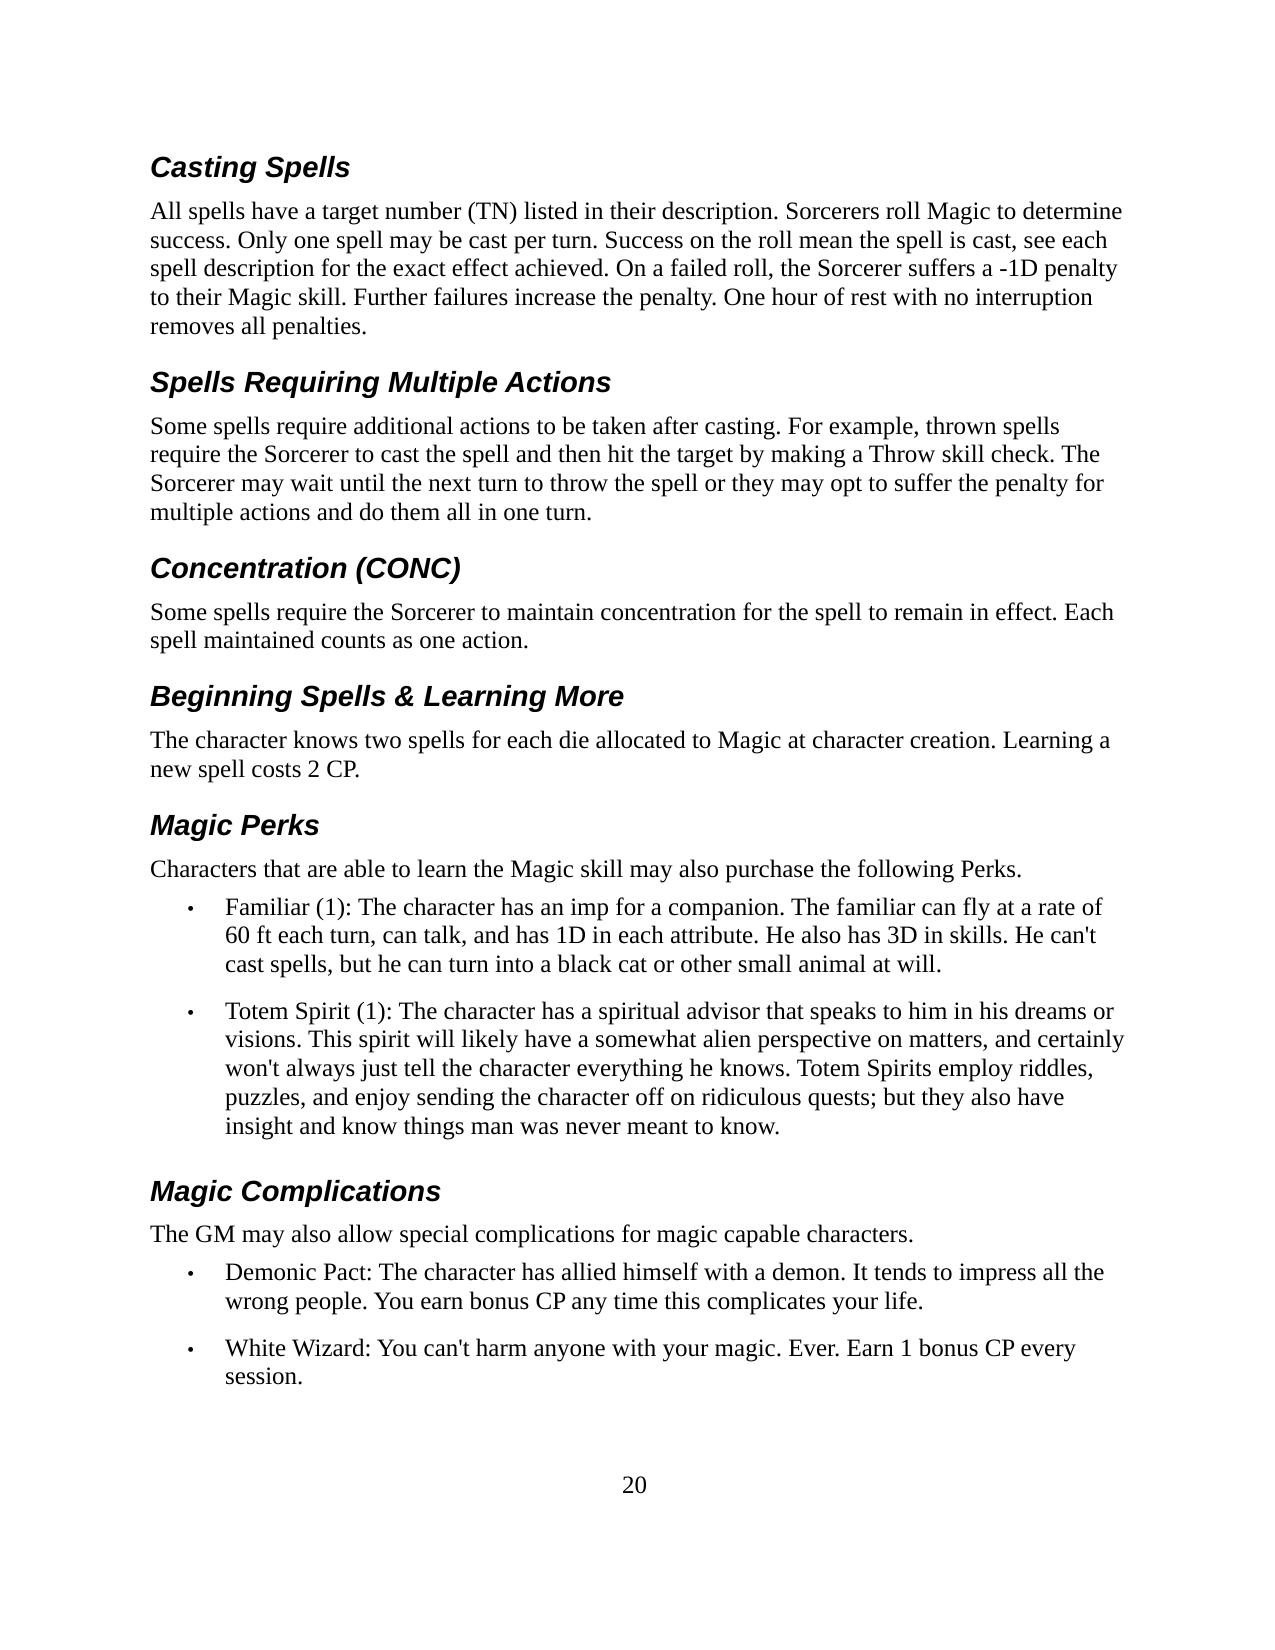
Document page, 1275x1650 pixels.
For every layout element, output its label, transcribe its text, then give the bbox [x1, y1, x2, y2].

list Demonic Pact: The character has allied himself with a demon. It tends to impress all the wrong people. You earn bonus CP any time this complicates your life. [187, 1257, 1125, 1315]
text All spells have a target number (TN) listed in their description. Sorcerers roll Magic to determine success. Only one spell may be cast per turn. Success on the roll mean the spell is cast, see each spell description for the exact effect achieved. On a failed roll, the Sorcerer suffers a -1D penalty to their Magic skill. Further failures increase the penalty. One hour of rest with no interruption removes all penalties. [150, 196, 1125, 340]
list White Wizard: You can't harm anyone with your magic. Ever. Earn 1 bonus CP every session. [187, 1333, 1125, 1390]
text The GM may also allow special complications for magic capable characters. [150, 1219, 1125, 1248]
subtitle Beginning Spells & Learning More [150, 679, 1125, 713]
subtitle Magic Perks [150, 808, 1125, 841]
list Totem Spirit (1): The character has a spiritual advisor that speaks to him in his dreams or visions. This spirit will likely have a somewhat alien perspective on matters, and certainly won't always just tell the character everything he knows. Totem Spirits employ riddles, puzzles, and enjoy sending the character off on ridiculous quests; but they also have insight and know things man was never meant to know. [187, 996, 1125, 1139]
text Some spells require additional actions to be taken after casting. For example, thrown spells require the Sorcerer to cast the spell and then hit the target by making a Throw skill check. The Sorcerer may wait until the next turn to throw the spell or they may opt to suffer the penalty for multiple actions and do them all in one turn. [150, 411, 1125, 526]
text The character knows two spells for each die allocated to Magic at character creation. Learning a new spell costs 2 CP. [150, 725, 1125, 783]
subtitle Magic Complications [150, 1173, 1125, 1207]
text Characters that are able to learn the Magic skill may also purchase the following Perks. [150, 854, 1125, 883]
list Familiar (1): The character has an imp for a companion. The familiar can fly at a rate of 60 ft each turn, can talk, and has 1D in each attribute. He also has 3D in skills. He can't cast spells, but he can turn into a black cat or other small animal at will. [187, 892, 1125, 978]
subtitle Casting Spells [150, 150, 1125, 183]
text Some spells require the Sorcerer to maintain concentration for the spell to remain in effect. Each spell maintained counts as one action. [150, 597, 1125, 654]
subtitle Spells Requiring Multiple Actions [150, 365, 1125, 398]
subtitle Concentration (CONC) [150, 551, 1125, 584]
